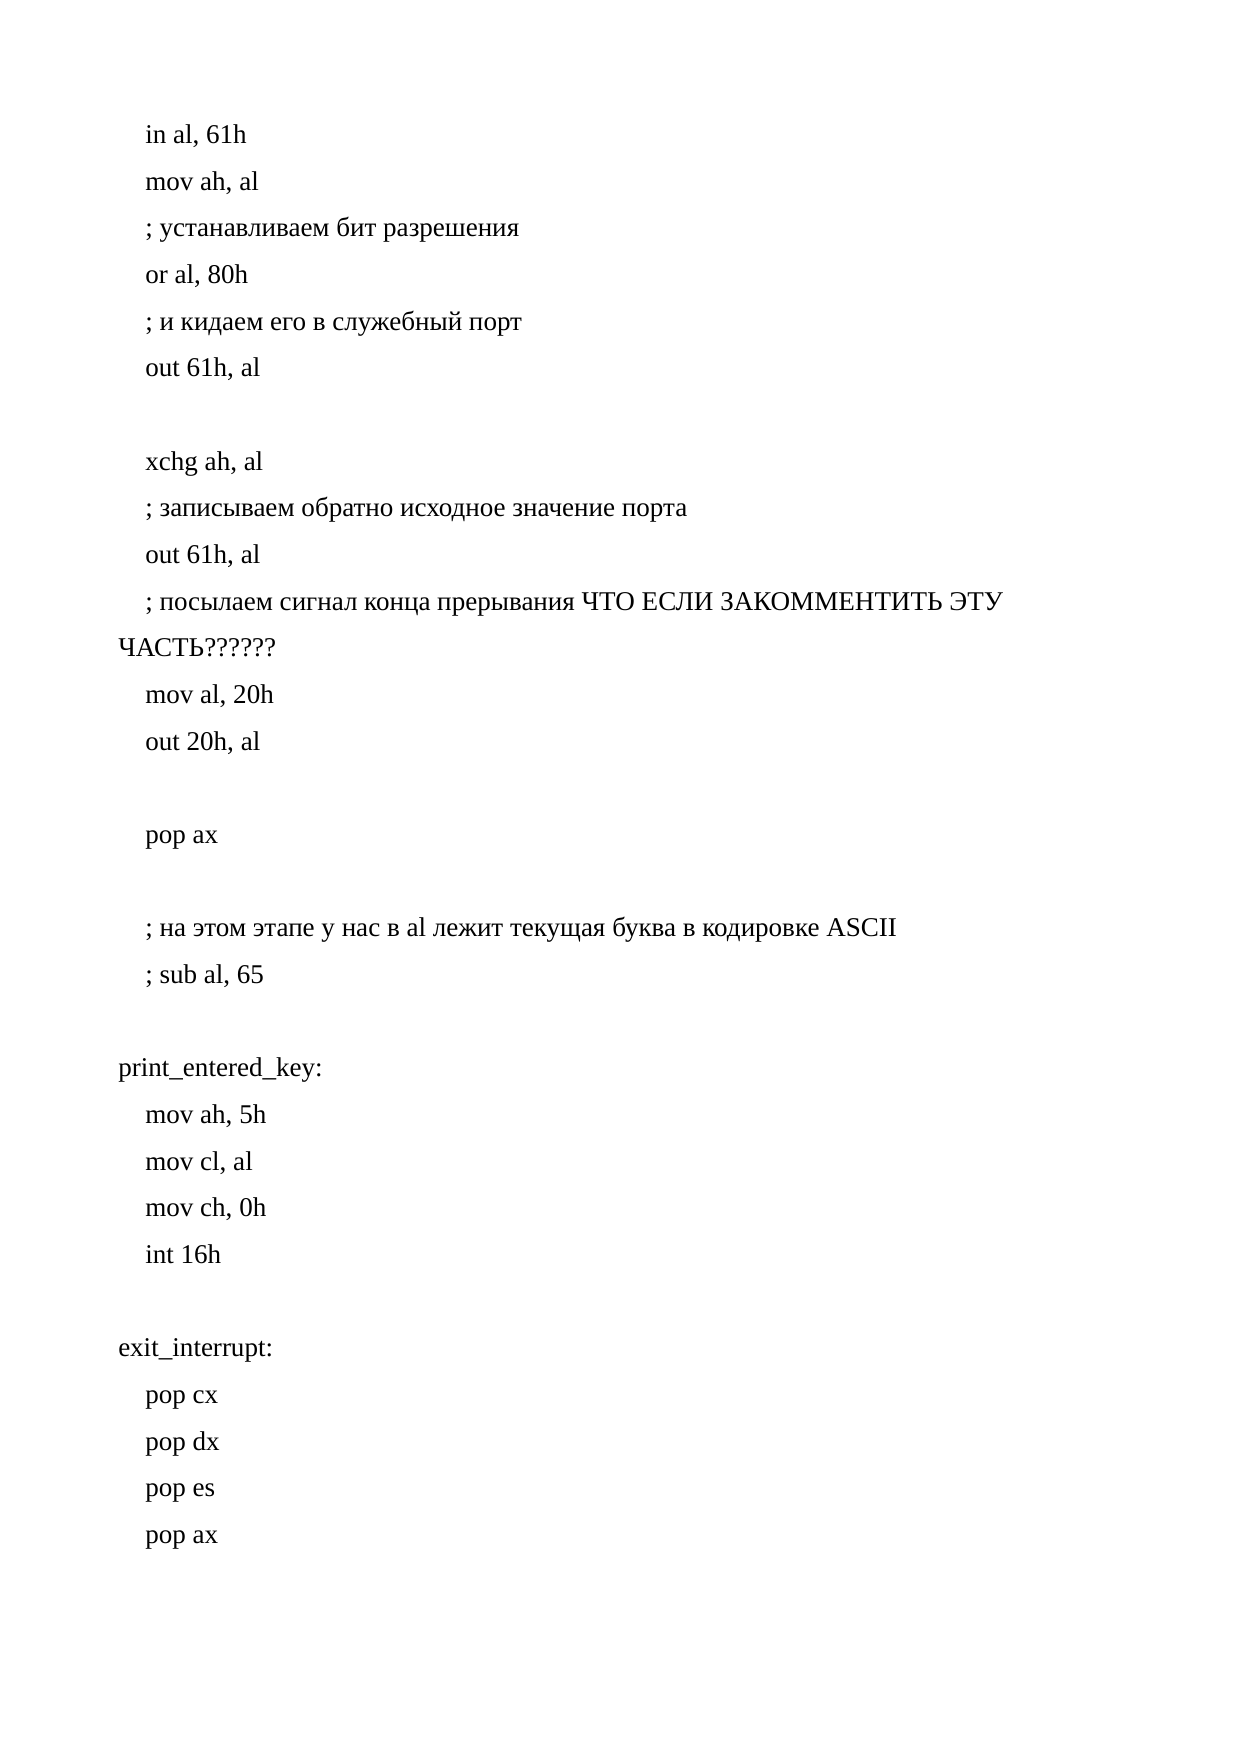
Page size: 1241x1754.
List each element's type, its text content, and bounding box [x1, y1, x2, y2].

text print_entered_key: [118, 1051, 1122, 1083]
text ; записываем обратно исходное значение порта [118, 491, 1122, 523]
text exit_interrupt: [118, 1331, 1122, 1363]
text pop dx [118, 1425, 1122, 1456]
text xchg ah, al [118, 445, 1122, 476]
text mov al, 20h [118, 678, 1122, 709]
text ; на этом этапе у нас в al лежит текущая буква в кодировке ASCII [118, 911, 1122, 943]
text mov ah, al [118, 165, 1122, 196]
text out 20h, al [118, 725, 1122, 756]
text ; sub al, 65 [118, 958, 1122, 989]
text in al, 61h [118, 118, 1122, 149]
text pop ax [118, 818, 1122, 849]
text mov ah, 5h [118, 1098, 1122, 1129]
text ; посылаем сигнал конца прерывания ЧТО ЕСЛИ ЗАКОММЕНТИТЬ ЭТУ ЧАСТЬ?????? [118, 585, 1122, 663]
text int 16h [118, 1238, 1122, 1269]
text pop cx [118, 1378, 1122, 1409]
text out 61h, al [118, 538, 1122, 569]
text mov cl, al [118, 1145, 1122, 1176]
text ; устанавливаем бит разрешения [118, 211, 1122, 243]
text ; и кидаем его в служебный порт [118, 305, 1122, 336]
text or al, 80h [118, 258, 1122, 289]
text mov ch, 0h [118, 1191, 1122, 1223]
text pop ax [118, 1518, 1122, 1549]
text out 61h, al [118, 351, 1122, 383]
text pop es [118, 1471, 1122, 1503]
